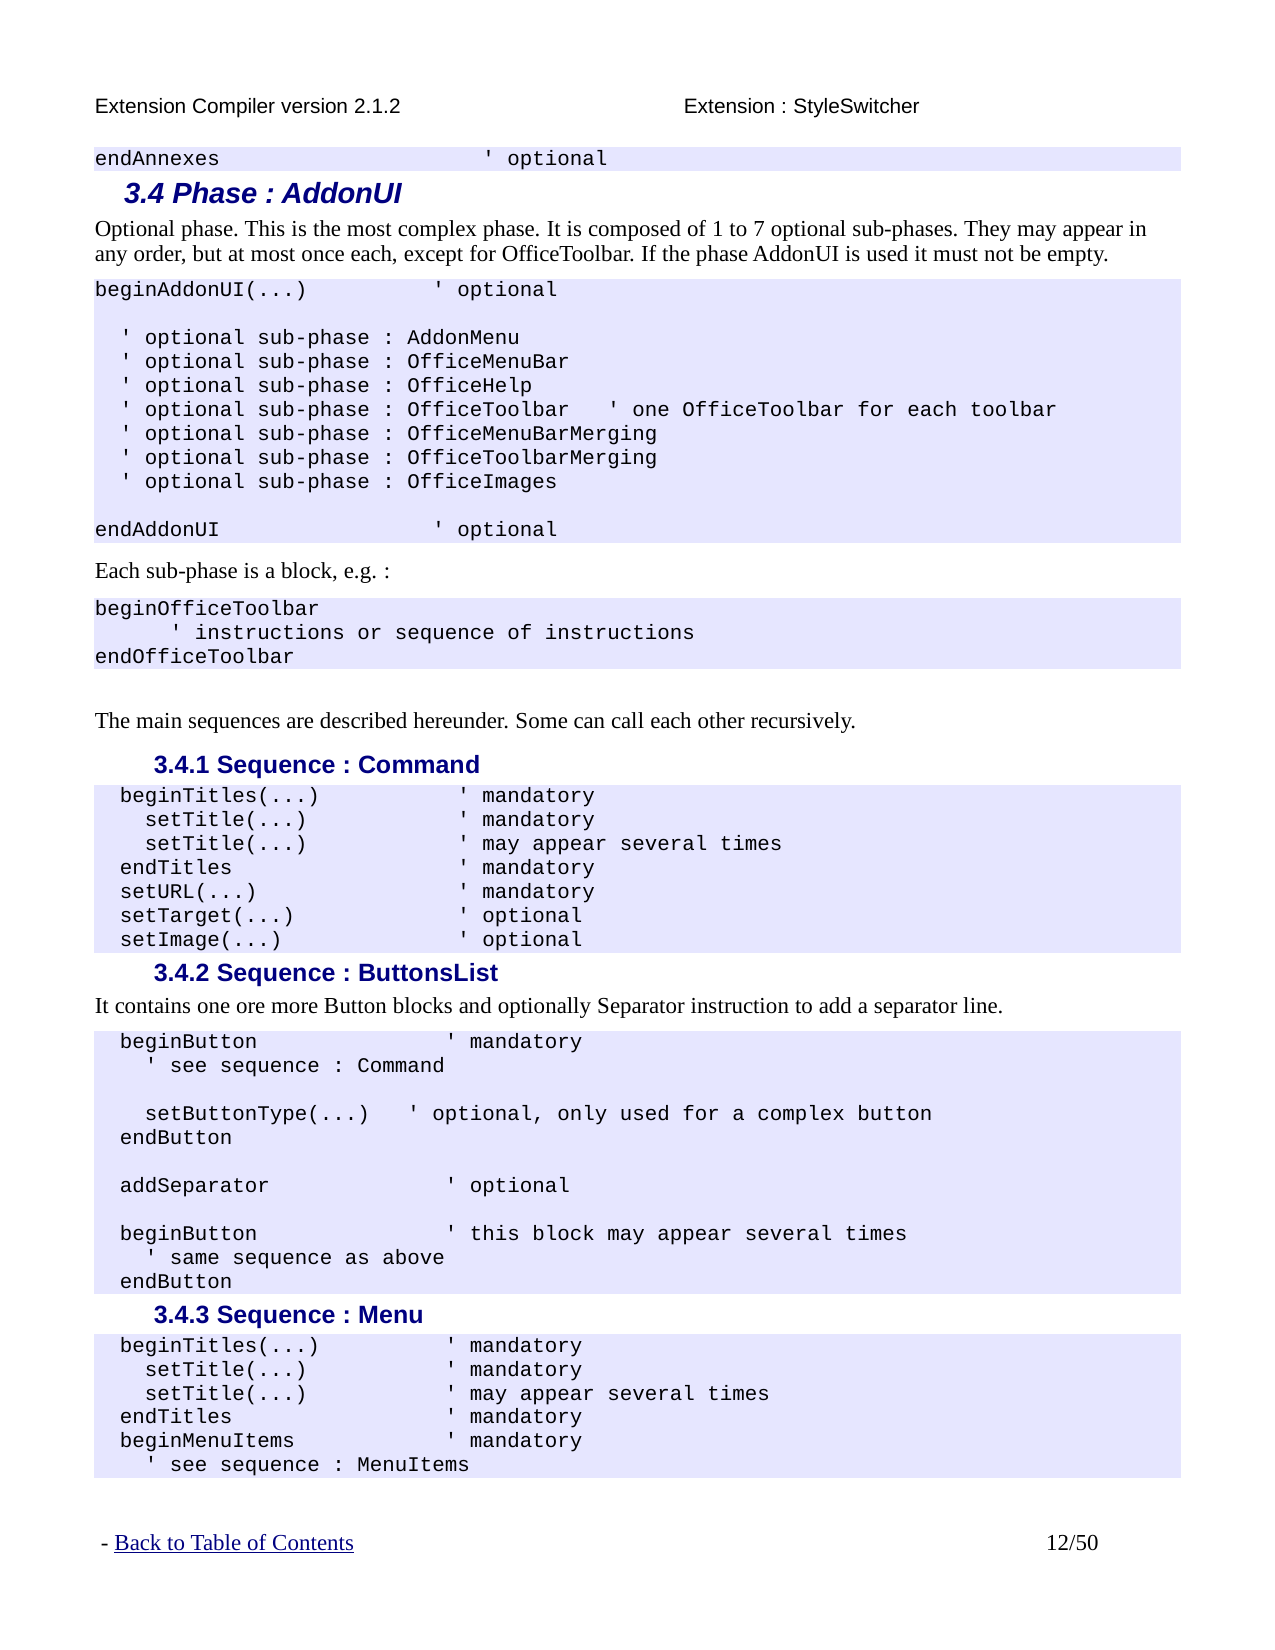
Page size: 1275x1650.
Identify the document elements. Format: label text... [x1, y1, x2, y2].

text ' optional sub-phase : OfficeToolbarMerging [94, 447, 1181, 471]
text endOfficeToolbar [94, 646, 1181, 669]
text setURL(...) ' mandatory [94, 881, 1181, 905]
text ' optional sub-phase : AddonMenu [94, 327, 1181, 351]
text ' instructions or sequence of instructions [94, 622, 1181, 646]
text setTitle(...) ' mandatory [94, 809, 1181, 833]
text setImage(...) ' optional [94, 929, 1181, 953]
text It contains one ore more Button blocks and optionally Separator instruction to add a separator line. [94, 993, 1181, 1018]
text setTitle(...) ' may appear several times [94, 833, 1181, 857]
text ' see sequence : Command [94, 1055, 1181, 1079]
text endAddonUI ' optional [94, 519, 1181, 543]
text ' see sequence : MenuItems [94, 1454, 1181, 1478]
text setButtonType(...) ' optional, only used for a complex button [94, 1103, 1181, 1127]
text setTitle(...) ' mandatory [94, 1358, 1181, 1382]
text beginAddonUI(...) ' optional [94, 279, 1181, 303]
text setTarget(...) ' optional [94, 905, 1181, 929]
text addSeparator ' optional [94, 1175, 1181, 1199]
subtitle Sequence : Menu [153, 1301, 1181, 1328]
text ' same sequence as above [94, 1247, 1181, 1271]
text endTitles ' mandatory [94, 1406, 1181, 1430]
text ' optional sub-phase : OfficeMenuBar [94, 351, 1181, 375]
text beginTitles(...) ' mandatory [94, 1334, 1181, 1358]
text Optional phase. This is the most complex phase. It is composed of 1 to 7 optional sub-phases. They may appear in any order, but at most once each, except for OfficeToolbar. If the phase AddonUI is used it must not be empty. [94, 216, 1181, 267]
subtitle Phase : AddonUI [124, 177, 1181, 210]
text beginButton ' mandatory [94, 1031, 1181, 1055]
text ' optional sub-phase : OfficeHelp [94, 375, 1181, 399]
text beginTitles(...) ' mandatory [94, 785, 1181, 809]
text ' optional sub-phase : OfficeMenuBarMerging [94, 423, 1181, 447]
text endAnnexes ' optional [94, 147, 1181, 171]
text ' optional sub-phase : OfficeToolbar ' one OfficeToolbar for each toolbar [94, 399, 1181, 423]
text The main sequences are described hereunder. Some can call each other recursively. [94, 707, 1181, 733]
text endButton [94, 1271, 1181, 1294]
text endButton [94, 1127, 1181, 1151]
text ' optional sub-phase : OfficeImages [94, 471, 1181, 495]
text setTitle(...) ' may appear several times [94, 1382, 1181, 1406]
subtitle Sequence : Command [153, 751, 1181, 779]
text Each sub-phase is a block, e.g. : [94, 557, 1181, 583]
text endTitles ' mandatory [94, 857, 1181, 881]
text beginButton ' this block may appear several times [94, 1223, 1181, 1247]
text beginOfficeToolbar [94, 598, 1181, 622]
text beginMenuItems ' mandatory [94, 1430, 1181, 1454]
subtitle Sequence : ButtonsList [153, 959, 1181, 987]
